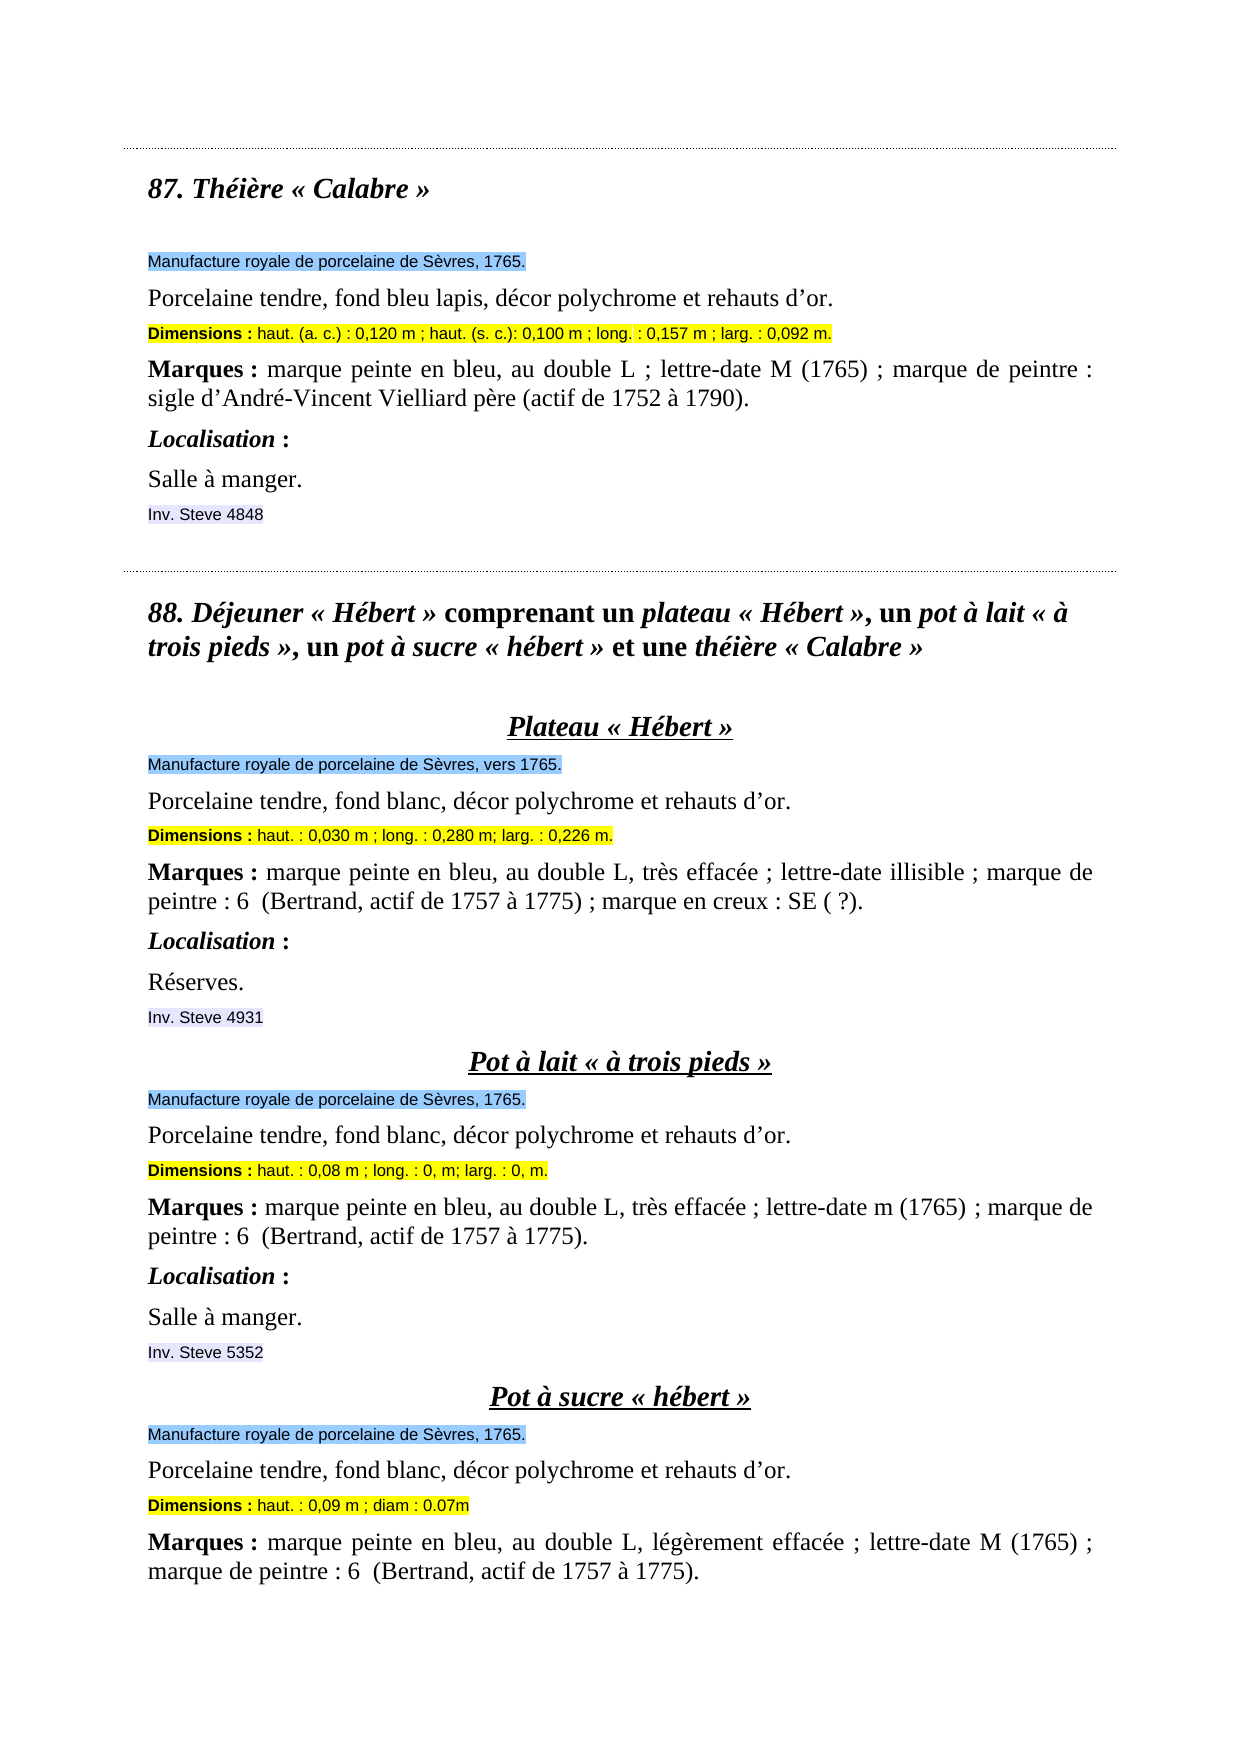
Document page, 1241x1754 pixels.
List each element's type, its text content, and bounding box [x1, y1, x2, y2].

text Dimensions : haut. : 0,09 m ; diam : 0.07m [148, 1496, 1093, 1515]
text Manufacture royale de porcelaine de Sèvres, 1765. [526, 252, 1093, 271]
text Dimensions : haut. : 0,08 m ; long. : 0, m; larg. : 0, m. [148, 1161, 1093, 1180]
text Marques : marque peinte en bleu, au double L, très effacée ; lettre-date illisible ; marque de peintre : 6 (Bertrand, actif de 1757 à 1775) ; marque en creux : SE ( ?). [148, 857, 1093, 915]
text Manufacture royale de porcelaine de Sèvres, vers 1765. [562, 755, 1093, 774]
text Localisation : [148, 424, 1093, 453]
text Porcelaine tendre, fond blanc, décor polychrome et rehauts d’or. [148, 1456, 1093, 1484]
text Salle à manger. [148, 464, 1093, 493]
text Localisation : [148, 926, 1093, 955]
text Porcelaine tendre, fond bleu lapis, décor polychrome et rehauts d’or. [148, 283, 1093, 312]
text Manufacture royale de porcelaine de Sèvres, 1765. [148, 1424, 1093, 1444]
text Porcelaine tendre, fond blanc, décor polychrome et rehauts d’or. [148, 1121, 1093, 1149]
text Localisation : [148, 1261, 1093, 1290]
text Marques : marque peinte en bleu, au double L ; lettre-date M (1765) ; marque de peintre : sigle d’André-Vincent Vielliard père (actif de 1752 à 1790). [148, 354, 1093, 412]
text Inv. Steve 4931 [148, 1007, 1093, 1027]
subtitle Déjeuner « Hébert » comprenant un plateau « Hébert », un pot à lait « à trois pieds », un pot à sucre « hébert » et une théière « Calabre » [124, 571, 1116, 686]
subtitle Pot à lait « à trois pieds » [148, 1044, 1093, 1078]
subtitle Plateau « Hébert » [148, 709, 1093, 743]
text Marques : marque peinte en bleu, au double L, très effacée ; lettre-date m (1765) ; marque de peintre : 6 (Bertrand, actif de 1757 à 1775). [148, 1192, 1093, 1249]
text Dimensions : haut. (a. c.) : 0,120 m ; haut. (s. c.): 0,100 m ; long. : 0,157 m ; larg. : 0,092 m. [832, 324, 1093, 343]
text Inv. Steve 4848 [263, 505, 1093, 524]
text Dimensions : haut. : 0,030 m ; long. : 0,280 m; larg. : 0,226 m. [613, 826, 1093, 845]
text Manufacture royale de porcelaine de Sèvres, 1765. [526, 1090, 1093, 1109]
text Marques : marque peinte en bleu, au double L, légèrement effacée ; lettre-date M (1765) ; marque de peintre : 6 (Bertrand, actif de 1757 à 1775). [148, 1527, 1093, 1584]
text Réserves. [148, 967, 1093, 996]
text Salle à manger. [148, 1302, 1093, 1331]
text Inv. Steve 5352 [148, 1342, 1093, 1362]
subtitle Pot à sucre « hébert » [148, 1379, 1093, 1413]
text Porcelaine tendre, fond blanc, décor polychrome et rehauts d’or. [148, 786, 1093, 814]
subtitle Théière « Calabre » [124, 148, 1116, 228]
